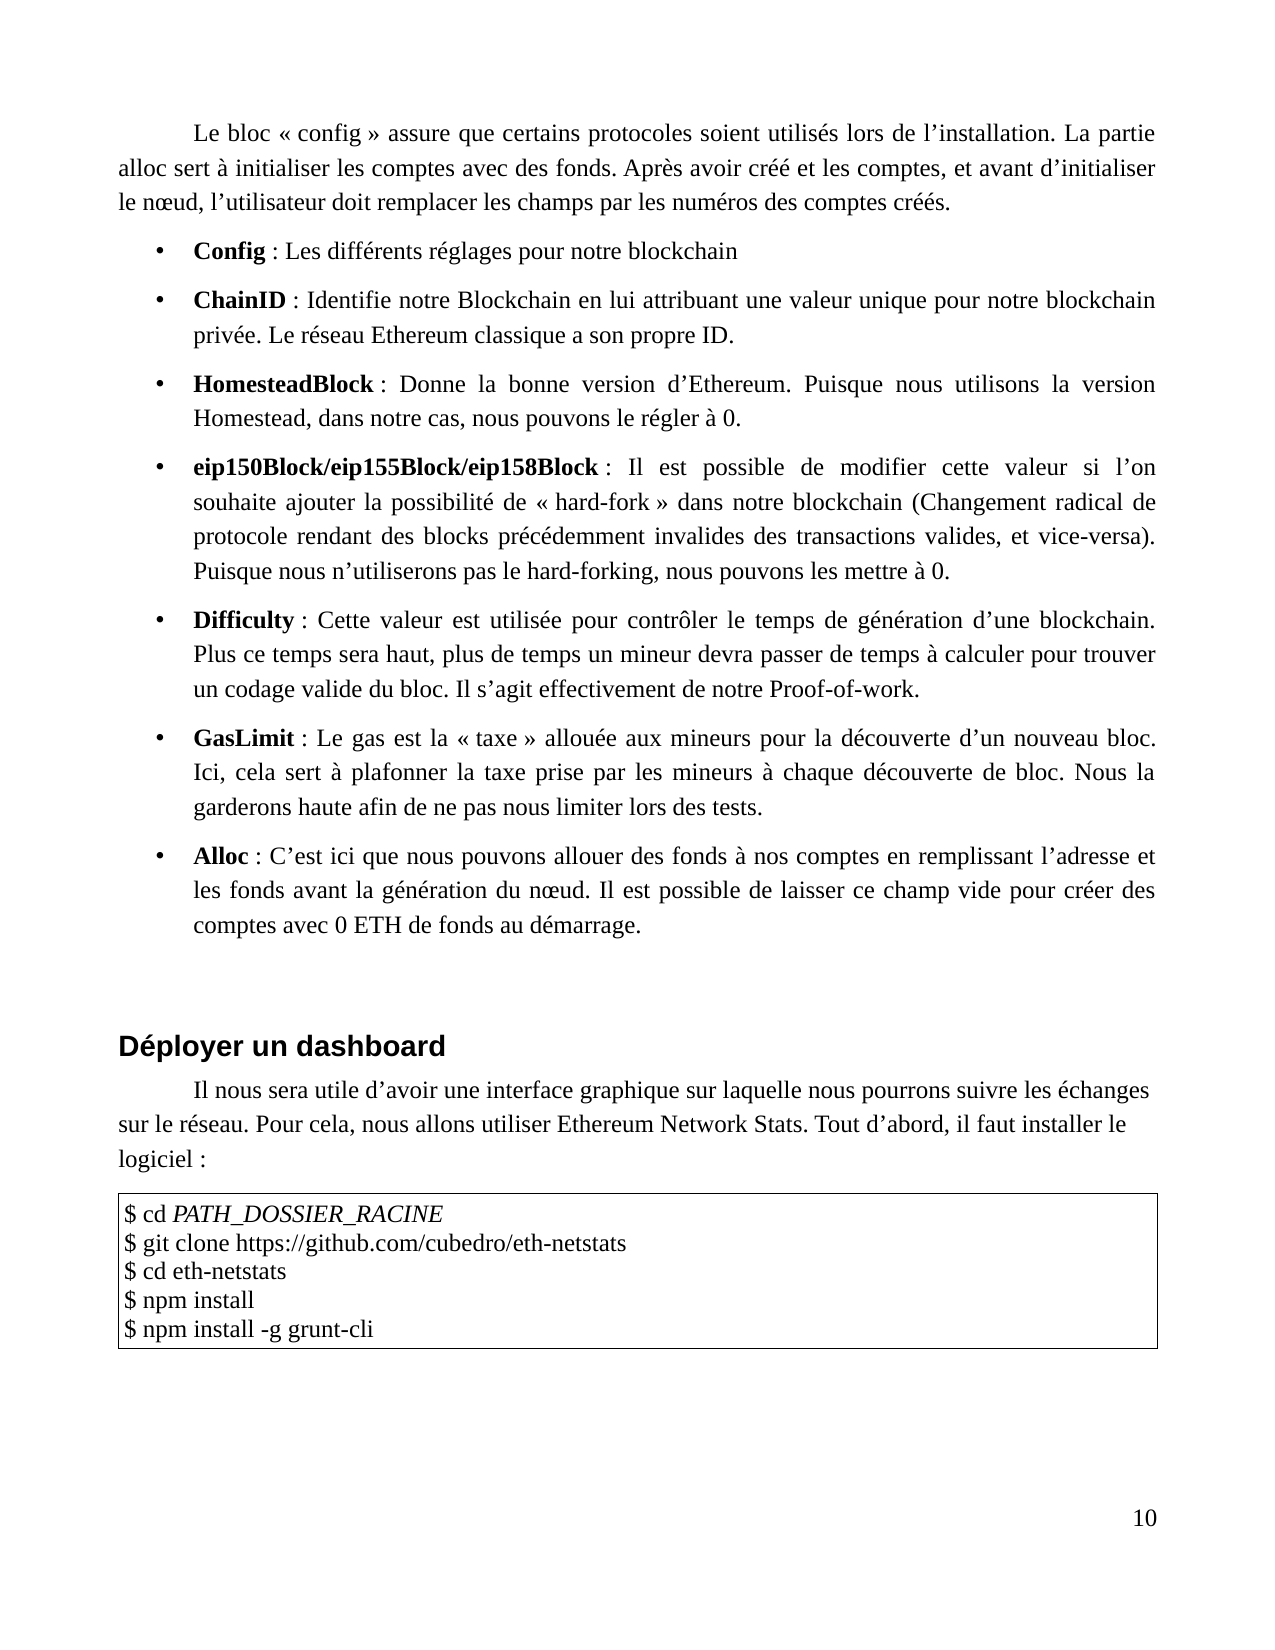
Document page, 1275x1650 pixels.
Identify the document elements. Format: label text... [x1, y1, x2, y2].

list HomesteadBlock : Donne la bonne version d’Ethereum. Puisque nous utilisons la version Homestead, dans notre cas, nous pouvons le régler à 0. [156, 369, 1157, 432]
list Config : Les différents réglages pour notre blockchain [156, 236, 1157, 265]
list Difficulty : Cette valeur est utilisée pour contrôler le temps de génération d’une blockchain. Plus ce temps sera haut, plus de temps un mineur devra passer de temps à calculer pour trouver un codage valide du bloc. Il s’agit effectivement de notre Proof-of-work. [156, 605, 1157, 702]
text Le bloc « config » assure que certains protocoles soient utilisés lors de l’installation. La partie alloc sert à initialiser les comptes avec des fonds. Après avoir créé et les comptes, et avant d’initialiser le nœud, l’utilisateur doit remplacer les champs par les numéros des comptes créés. [118, 118, 1157, 216]
list ChainID : Identifie notre Blockchain en lui attribuant une valeur unique pour notre blockchain privée. Le réseau Ethereum classique a son propre ID. [156, 285, 1157, 348]
table_header $ cd PATH_DOSSIER_RACINE $ git clone https://github.com/cubedro/eth-netstats $ cd eth-netstats $ npm install $ npm install -g grunt-cli [119, 1194, 1157, 1348]
list GasLimit : Le gas est la « taxe » allouée aux mineurs pour la découverte d’un nouveau bloc. Ici, cela sert à plafonner la taxe prise par les mineurs à chaque découverte de bloc. Nous la garderons haute afin de ne pas nous limiter lors des tests. [156, 723, 1157, 821]
list Alloc : C’est ici que nous pouvons allouer des fonds à nos comptes en remplissant l’adresse et les fonds avant la génération du nœud. Il est possible de laisser ce champ vide pour créer des comptes avec 0 ETH de fonds au démarrage. [156, 841, 1157, 938]
list eip150Block/eip155Block/eip158Block : Il est possible de modifier cette valeur si l’on souhaite ajouter la possibilité de « hard-fork » dans notre blockchain (Changement radical de protocole rendant des blocks précédemment invalides des transactions valides, et vice-versa). Puisque nous n’utiliserons pas le hard-forking, nous pouvons les mettre à 0. [156, 452, 1157, 584]
text Il nous sera utile d’avoir une interface graphique sur laquelle nous pourrons suivre les échanges sur le réseau. Pour cela, nous allons utiliser Ethereum Network Stats. Tout d’abord, il faut installer le logiciel : [118, 1075, 1157, 1173]
subtitle Déployer un dashboard [118, 1029, 1157, 1062]
